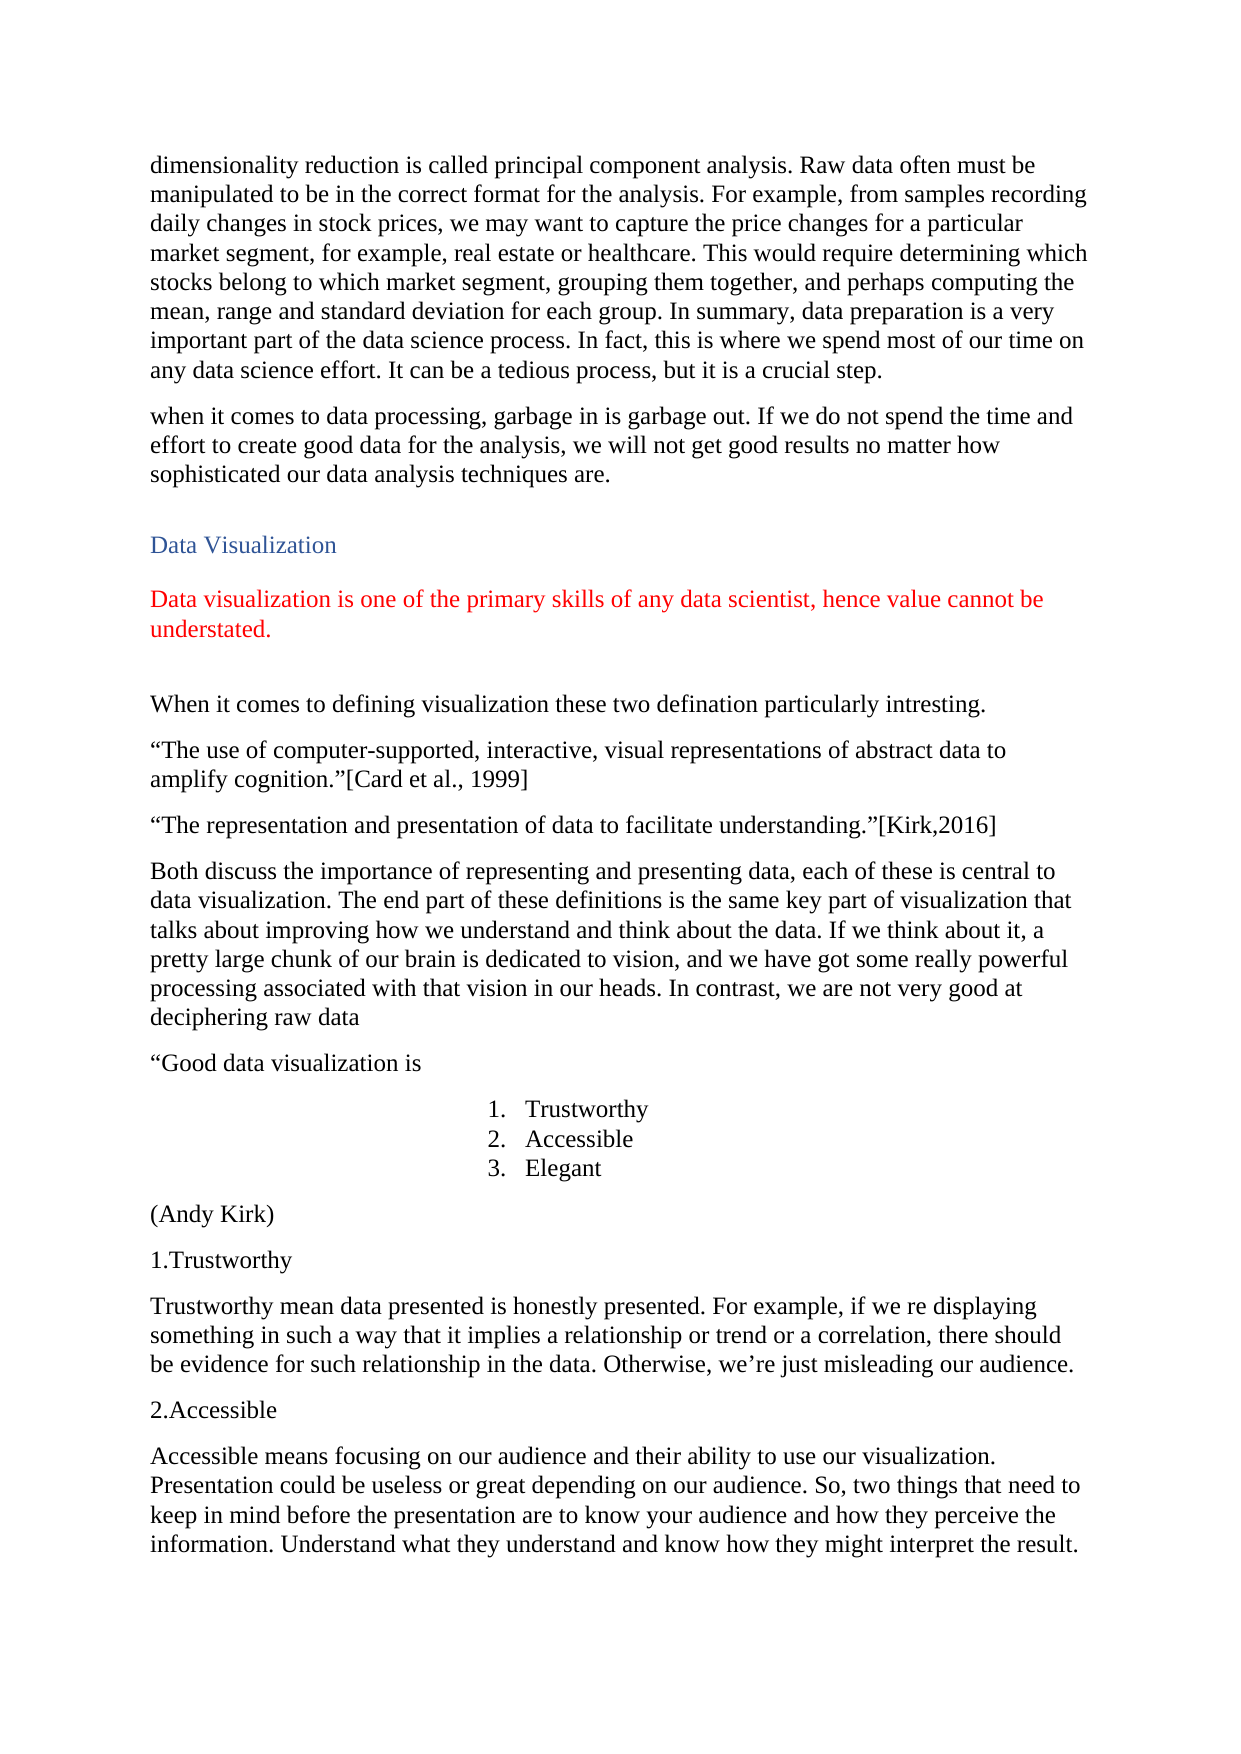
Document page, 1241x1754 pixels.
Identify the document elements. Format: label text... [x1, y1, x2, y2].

text 2.Accessible [150, 1395, 1090, 1424]
subtitle Data Visualization [150, 530, 1090, 559]
text 1.Trustworthy [150, 1245, 1090, 1273]
text dimensionality reduction is called principal component analysis. Raw data often must be manipulated to be in the correct format for the analysis. For example, from samples recording daily changes in stock prices, we may want to capture the price changes for a particular market segment, for example, real estate or healthcare. This would require determining which stocks belong to which market segment, grouping them together, and perhaps computing the mean, range and standard deviation for each group. In summary, data preparation is a very important part of the data science process. In fact, this is where we spend most of our time on any data science effort. It can be a tedious process, but it is a crucial step. [150, 150, 1090, 384]
text Accessible means focusing on our audience and their ability to use our visualization. Presentation could be useless or great depending on our audience. So, two things that need to keep in mind before the presentation are to know your audience and how they perceive the information. Understand what they understand and know how they might interpret the result. [150, 1441, 1090, 1558]
text Trustworthy mean data presented is honestly presented. For example, if we re displaying something in such a way that it implies a relationship or trend or a correlation, there should be evidence for such relationship in the data. Otherwise, we’re just misleading our audience. [150, 1291, 1090, 1378]
text Both discuss the importance of representing and presenting data, each of these is central to data visualization. The end part of these definitions is the same key part of visualization that talks about improving how we understand and think about the data. If we think about it, a pretty large chunk of our brain is dedicated to vision, and we have got some really powerful processing associated with that vision in our heads. In contrast, we are not very good at deciphering raw data [150, 856, 1090, 1031]
list Trustworthy [487, 1094, 1090, 1123]
text (Andy Kirk) [150, 1199, 1090, 1228]
text “The representation and presentation of data to facilitate understanding.”[Kirk,2016] [150, 810, 1090, 839]
text “The use of computer-supported, interactive, visual representations of abstract data to amplify cognition.”[Card et al., 1999] [150, 735, 1090, 793]
subtitle Data visualization is one of the primary skills of any data scientist, hence value cannot be understated. [150, 584, 1090, 643]
text when it comes to data processing, garbage in is garbage out. If we do not spend the time and effort to create good data for the analysis, we will not get good results no matter how sophisticated our data analysis techniques are. [150, 401, 1090, 488]
list Accessible [487, 1124, 1090, 1152]
text When it comes to defining visualization these two defination particularly intresting. [150, 689, 1090, 718]
list Elegant [487, 1153, 1090, 1182]
text “Good data visualization is [150, 1048, 1090, 1077]
